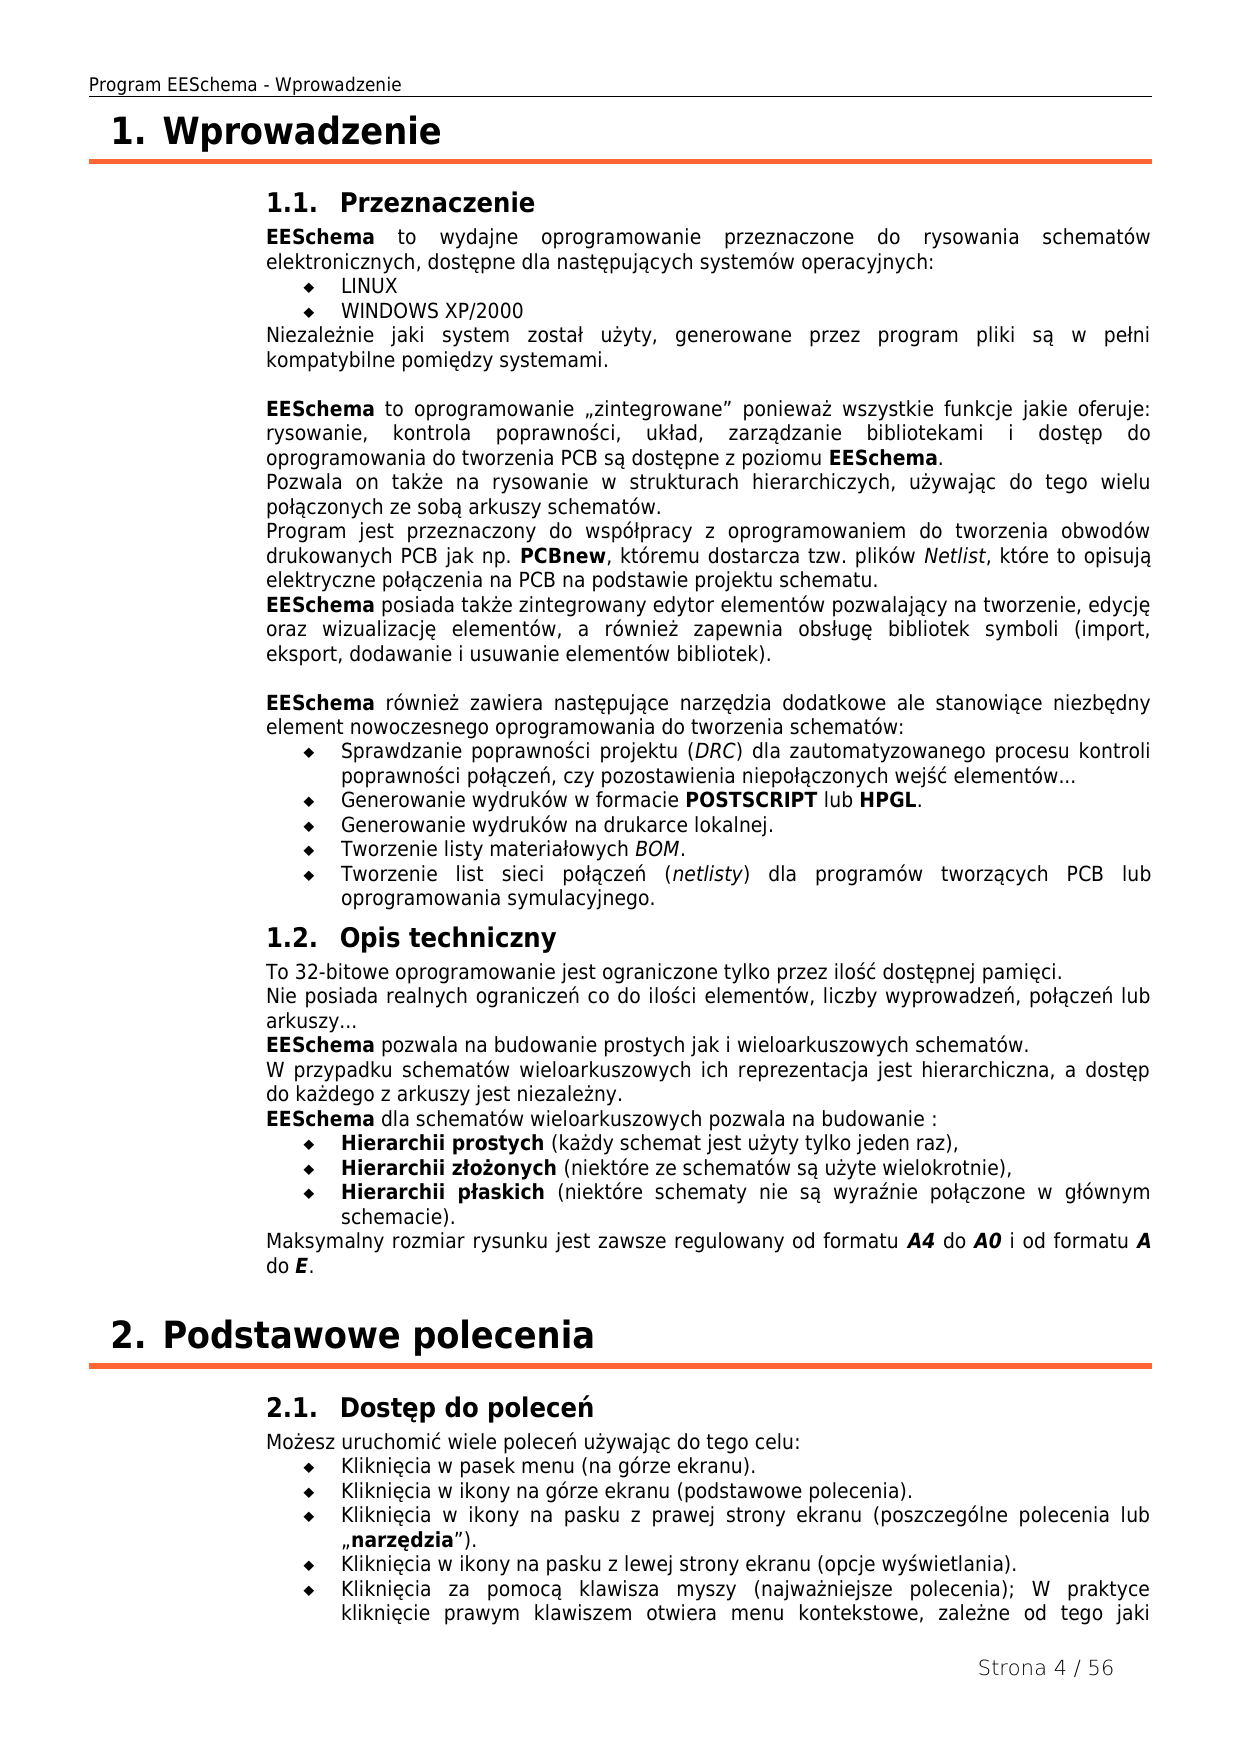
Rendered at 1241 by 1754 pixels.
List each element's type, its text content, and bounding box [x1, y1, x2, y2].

list Generowanie wydruków na drukarce lokalnej. [303, 813, 1152, 837]
subtitle Dostęp do poleceń [266, 1392, 1152, 1424]
list Sprawdzanie poprawności projektu (DRC) dla zautomatyzowanego procesu kontroli poprawności połączeń, czy pozostawienia niepołączonych wejść elementów... [303, 739, 1152, 788]
list Kliknięcia w ikony na pasku z prawej strony ekranu (poszczególne polecenia lub „narzędzia”). [303, 1503, 1152, 1552]
text EESchema dla schematów wieloarkuszowych pozwala na budowanie : [266, 1107, 1152, 1131]
list LINUX [303, 274, 1152, 299]
text Program jest przeznaczony do współpracy z oprogramowaniem do tworzenia obwodów drukowanych PCB jak np. PCBnew, któremu dostarcza tzw. plików Netlist, które to opisują elektryczne połączenia na PCB na podstawie projektu schematu. [266, 519, 1152, 592]
list Hierarchii prostych (każdy schemat jest użyty tylko jeden raz), [303, 1131, 1152, 1156]
list Kliknięcia w ikony na górze ekranu (podstawowe polecenia). [303, 1478, 1152, 1503]
list WINDOWS XP/2000 [303, 299, 1152, 323]
text EESchema posiada także zintegrowany edytor elementów pozwalający na tworzenie, edycję oraz wizualizację elementów, a również zapewnia obsługę bibliotek symboli (import, eksport, dodawanie i usuwanie elementów bibliotek). [266, 592, 1152, 666]
list Kliknięcia w pasek menu (na górze ekranu). [303, 1454, 1152, 1478]
text Możesz uruchomić wiele poleceń używając do tego celu: [266, 1429, 1152, 1454]
text EESchema również zawiera następujące narzędzia dodatkowe ale stanowiące niezbędny element nowoczesnego oprogramowania do tworzenia schematów: [266, 690, 1152, 739]
text Maksymalny rozmiar rysunku jest zawsze regulowany od formatu A4 do A0 i od formatu A do E. [266, 1229, 1152, 1278]
list Generowanie wydruków w formacie POSTSCRIPT lub HPGL. [303, 788, 1152, 813]
list Hierarchii płaskich (niektóre schematy nie są wyraźnie połączone w głównym schemacie). [303, 1180, 1152, 1229]
subtitle Przeznaczenie [266, 188, 1152, 219]
text Nie posiada realnych ograniczeń co do ilości elementów, liczby wyprowadzeń, połączeń lub arkuszy... [266, 984, 1152, 1033]
subtitle Wprowadzenie [88, 103, 1152, 164]
subtitle Podstawowe polecenia [88, 1308, 1152, 1369]
text EESchema to oprogramowanie „zintegrowane” ponieważ wszystkie funkcje jakie oferuje: rysowanie, kontrola poprawności, układ, zarządzanie bibliotekami i dostęp do oprogramowania do tworzenia PCB są dostępne z poziomu EESchema. [266, 397, 1152, 470]
text Niezależnie jaki system został użyty, generowane przez program pliki są w pełni kompatybilne pomiędzy systemami. [266, 323, 1152, 372]
list Kliknięcia w ikony na pasku z lewej strony ekranu (opcje wyświetlania). [303, 1552, 1152, 1576]
text W przypadku schematów wieloarkuszowych ich reprezentacja jest hierarchiczna, a dostęp do każdego z arkuszy jest niezależny. [266, 1058, 1152, 1107]
list Kliknięcia za pomocą klawisza myszy (najważniejsze polecenia); W praktyce kliknięcie prawym klawiszem otwiera menu kontekstowe, zależne od tego jaki [303, 1576, 1152, 1625]
text EESchema to wydajne oprogramowanie przeznaczone do rysowania schematów elektronicznych, dostępne dla następujących systemów operacyjnych: [266, 225, 1152, 274]
list Tworzenie listy materiałowych BOM. [303, 837, 1152, 862]
text EESchema pozwala na budowanie prostych jak i wieloarkuszowych schematów. [266, 1033, 1152, 1058]
list Hierarchii złożonych (niektóre ze schematów są użyte wielokrotnie), [303, 1156, 1152, 1180]
text To 32-bitowe oprogramowanie jest ograniczone tylko przez ilość dostępnej pamięci. [266, 960, 1152, 984]
subtitle Opis techniczny [266, 922, 1152, 954]
text Pozwala on także na rysowanie w strukturach hierarchiczych, używając do tego wielu połączonych ze sobą arkuszy schematów. [266, 470, 1152, 519]
list Tworzenie list sieci połączeń (netlisty) dla programów tworzących PCB lub oprogramowania symulacyjnego. [303, 862, 1152, 911]
